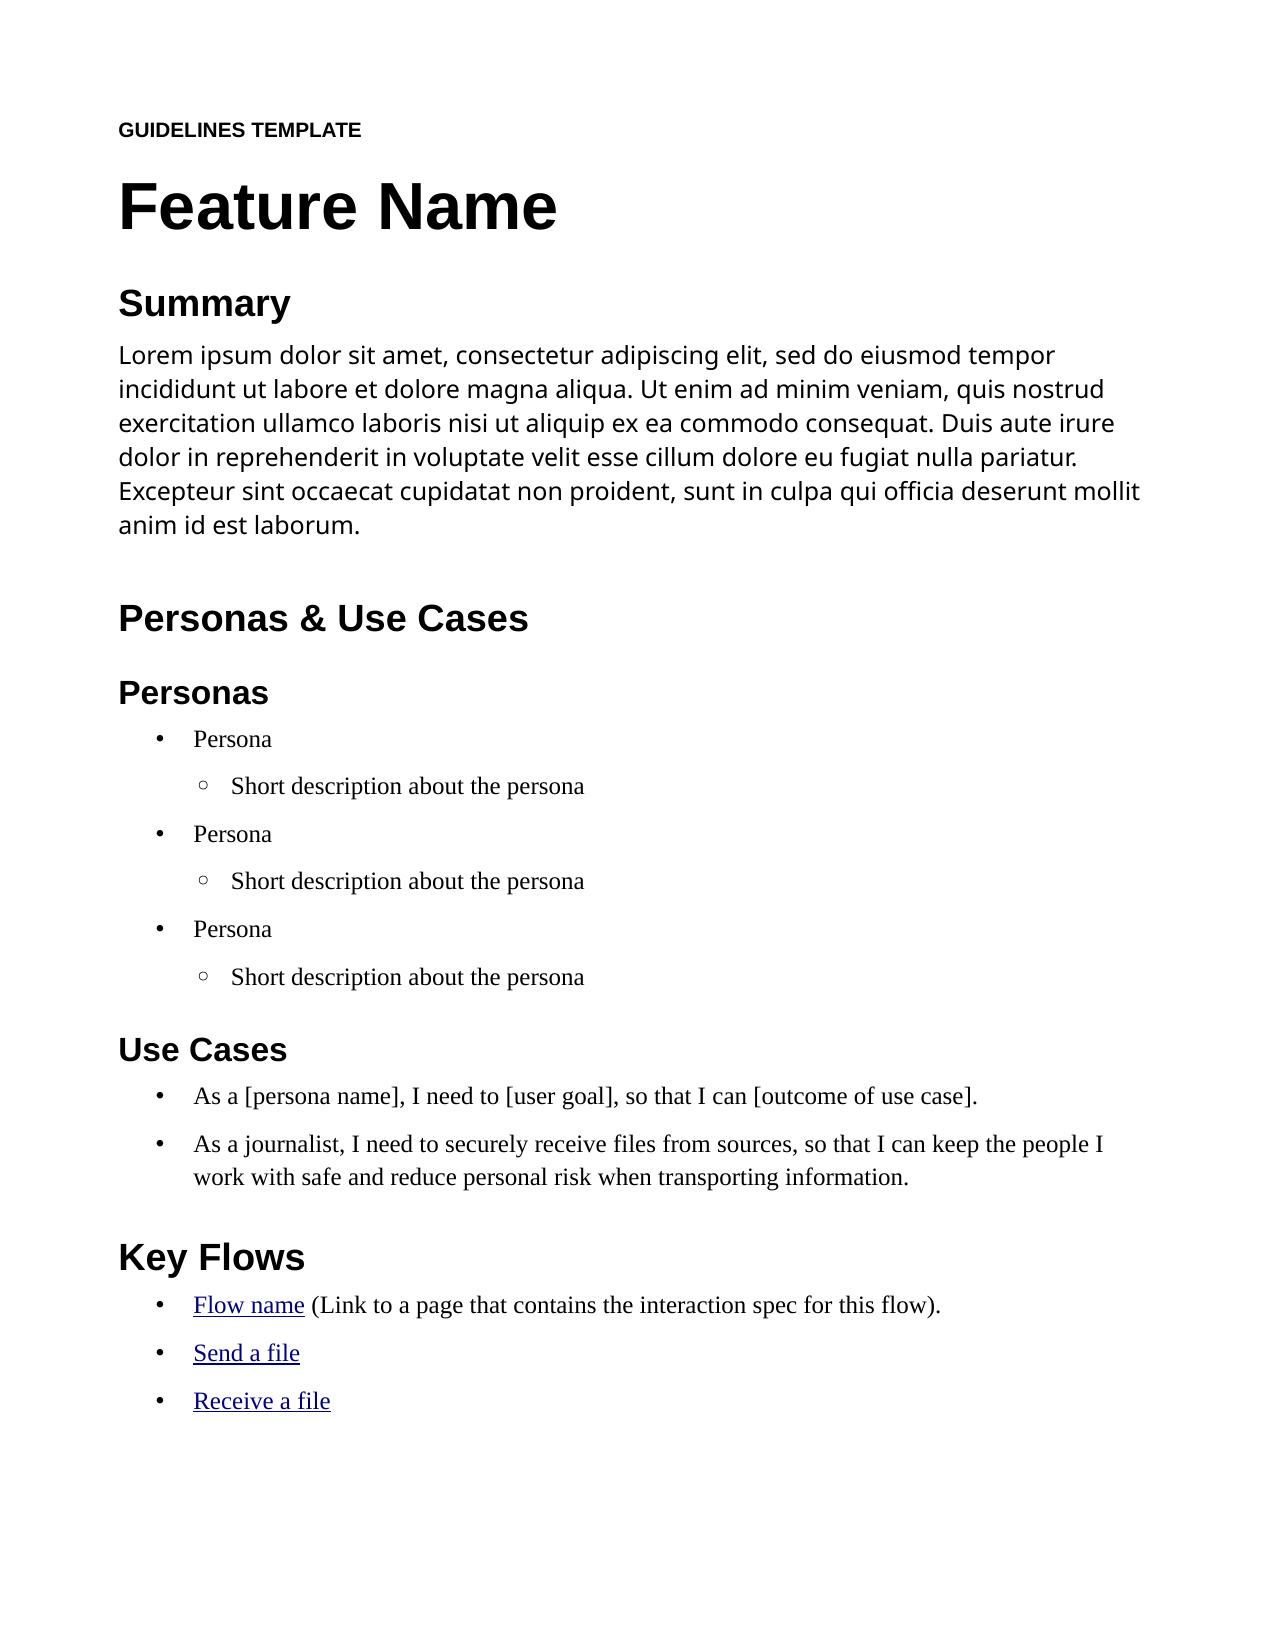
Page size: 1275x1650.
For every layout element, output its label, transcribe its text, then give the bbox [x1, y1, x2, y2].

title Feature Name [118, 167, 1157, 244]
list Short description about the persona [193, 866, 1157, 895]
list Short description about the persona [193, 771, 1157, 800]
list Persona [156, 819, 1157, 848]
text Lorem ipsum dolor sit amet, consectetur adipiscing elit, sed do eiusmod tempor incididunt ut labore et dolore magna aliqua. Ut enim ad minim veniam, quis nostrud exercitation ullamco laboris nisi ut aliquip ex ea commodo consequat. Duis aute irure dolor in reprehenderit in voluptate velit esse cillum dolore eu fugiat nulla pariatur. Excepteur sint occaecat cupidatat non proident, sunt in culpa qui officia deserunt mollit anim id est laborum. [118, 337, 1157, 542]
subtitle Use Cases [118, 1030, 1157, 1069]
list As a journalist, I need to securely receive files from sources, so that I can keep the people I work with safe and reduce personal risk when transporting information. [156, 1129, 1157, 1191]
list Persona [156, 914, 1157, 943]
list Persona [156, 724, 1157, 752]
subtitle Key Flows [118, 1234, 1157, 1278]
list As a [persona name], I need to [user goal], so that I can [outcome of use case]. [156, 1081, 1157, 1110]
subtitle Personas & Use Cases [118, 596, 1157, 639]
text GUIDELINES TEMPLATE [118, 118, 1157, 142]
list Short description about the persona [193, 962, 1157, 990]
subtitle Summary [118, 281, 1157, 325]
list Receive a file [156, 1386, 1157, 1414]
list Flow name (Link to a page that contains the interaction spec for this flow). [156, 1291, 1157, 1319]
list Send a file [156, 1338, 1157, 1367]
subtitle Personas [118, 672, 1157, 711]
